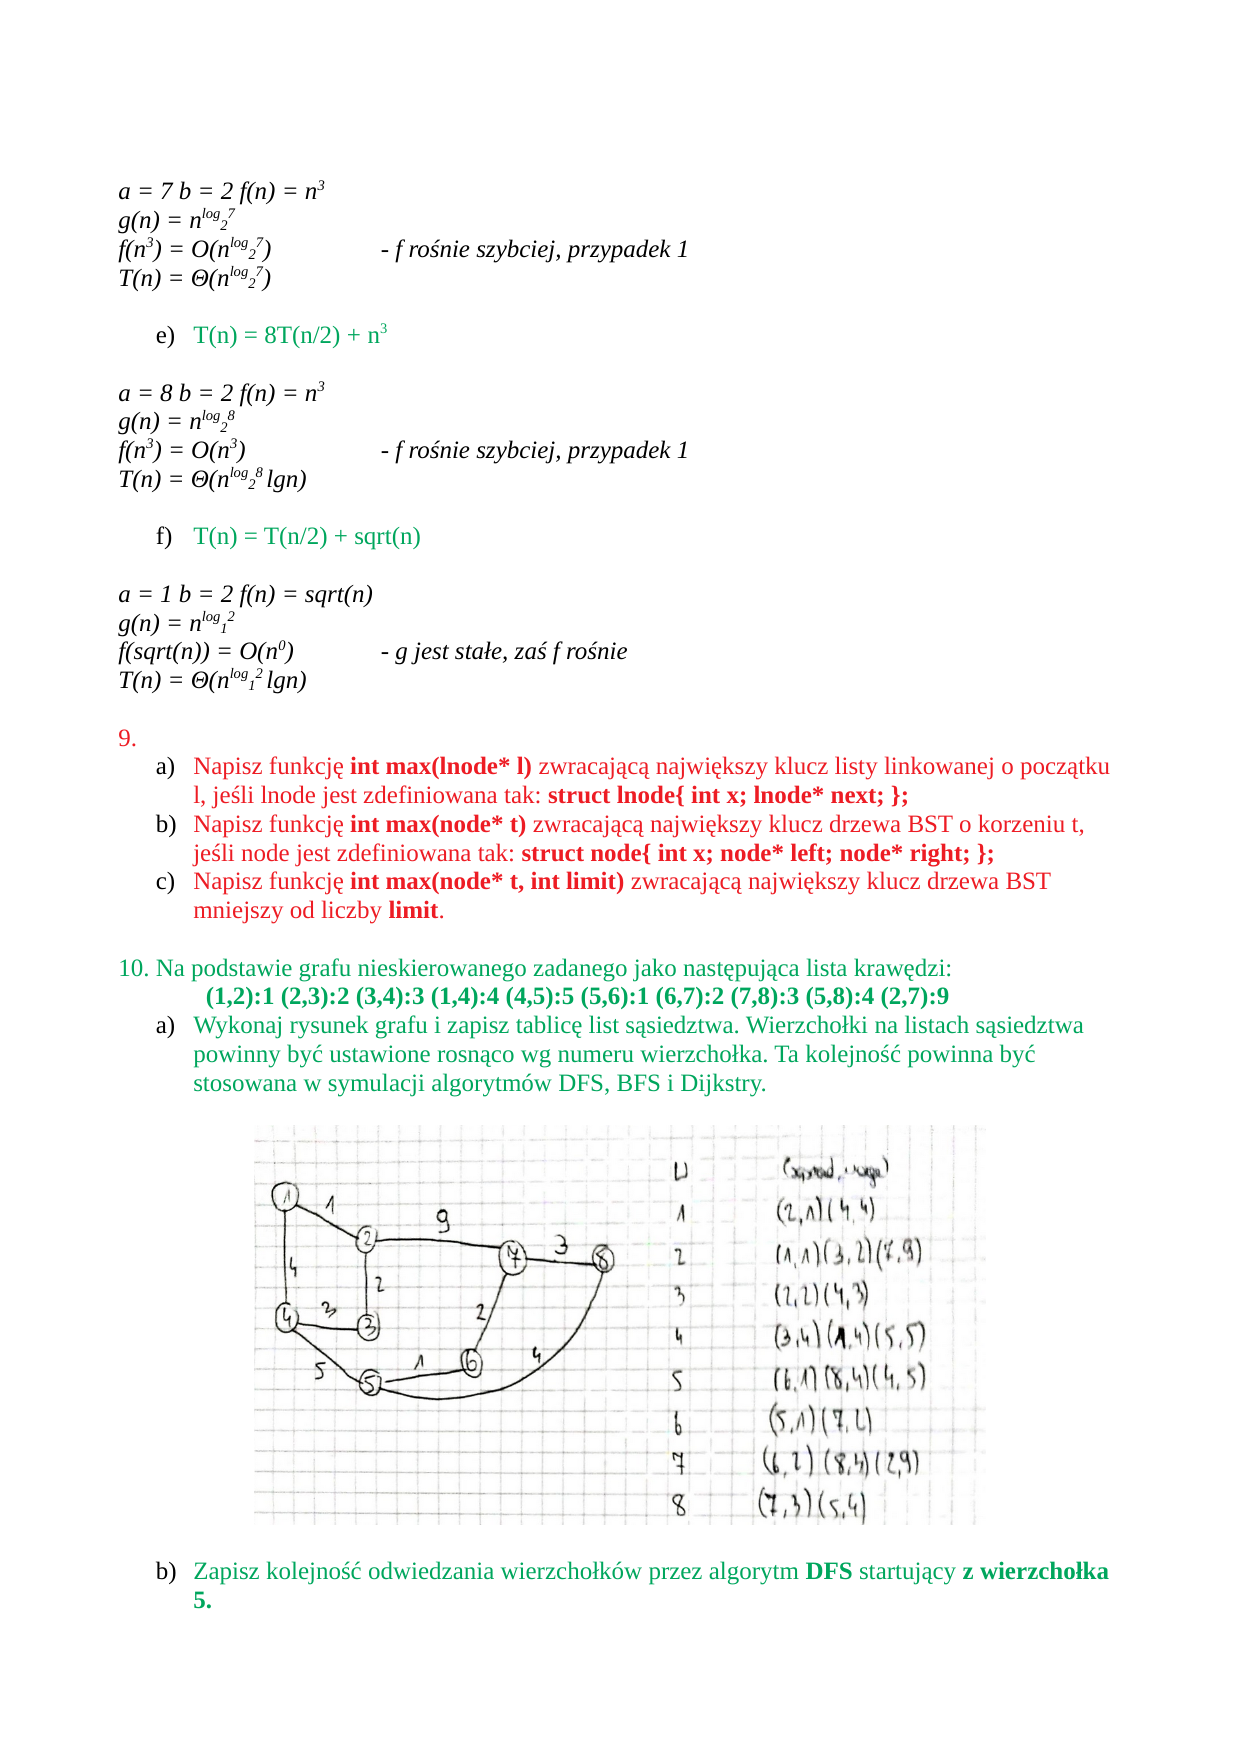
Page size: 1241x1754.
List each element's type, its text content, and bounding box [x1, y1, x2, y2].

text 10. Na podstawie grafu nieskierowanego zadanego jako następująca lista krawędzi: (1,2):1 (2,3):2 (3,4):3 (1,4):4 (4,5):5 (5,6):1 (6,7):2 (7,8):3 (5,8):4 (2,7):9 [118, 953, 1122, 1010]
text T(n) = Θ(nlog27) [118, 263, 1122, 291]
text a = 7 b = 2 f(n) = n3 [118, 176, 1122, 205]
text f(n3) = O(nlog27) - f rośnie szybciej, przypadek 1 [118, 234, 1122, 263]
text a = 8 b = 2 f(n) = n3 [118, 378, 1122, 406]
text T(n) = Θ(nlog12 lgn) [118, 665, 1122, 694]
list Napisz funkcję int max(node* t) zwracającą największy klucz drzewa BST o korzeniu t, jeśli node jest zdefiniowana tak: struct node{ int x; node* left; node* right; }; [156, 809, 1122, 866]
text g(n) = nlog27 [118, 205, 1122, 234]
text T(n) = Θ(nlog28 lgn) [118, 464, 1122, 493]
text g(n) = nlog12 [118, 608, 1122, 636]
picture [254, 1125, 986, 1525]
list Wykonaj rysunek grafu i zapisz tablicę list sąsiedztwa. Wierzchołki na listach sąsiedztwa powinny być ustawione rosnąco wg numeru wierzchołka. Ta kolejność powinna być stosowana w symulacji algorytmów DFS, BFS i Dijkstry. [156, 1010, 1122, 1096]
list T(n) = 8T(n/2) + n3 [156, 320, 1122, 349]
list Napisz funkcję int max(lnode* l) zwracającą największy klucz listy linkowanej o początku l, jeśli lnode jest zdefiniowana tak: struct lnode{ int x; lnode* next; }; [156, 751, 1122, 809]
list Napisz funkcję int max(node* t, int limit) zwracającą największy klucz drzewa BST mniejszy od liczby limit. [156, 866, 1122, 924]
text 9. [118, 723, 1122, 751]
text f(sqrt(n)) = O(n0) - g jest stałe, zaś f rośnie [118, 636, 1122, 665]
list T(n) = T(n/2) + sqrt(n) [156, 521, 1122, 550]
list Zapisz kolejność odwiedzania wierzchołków przez algorytm DFS startujący z wierzchołka 5. [156, 1556, 1122, 1614]
text g(n) = nlog28 [118, 406, 1122, 435]
text f(n3) = O(n3) - f rośnie szybciej, przypadek 1 [118, 435, 1122, 464]
text a = 1 b = 2 f(n) = sqrt(n) [118, 579, 1122, 608]
